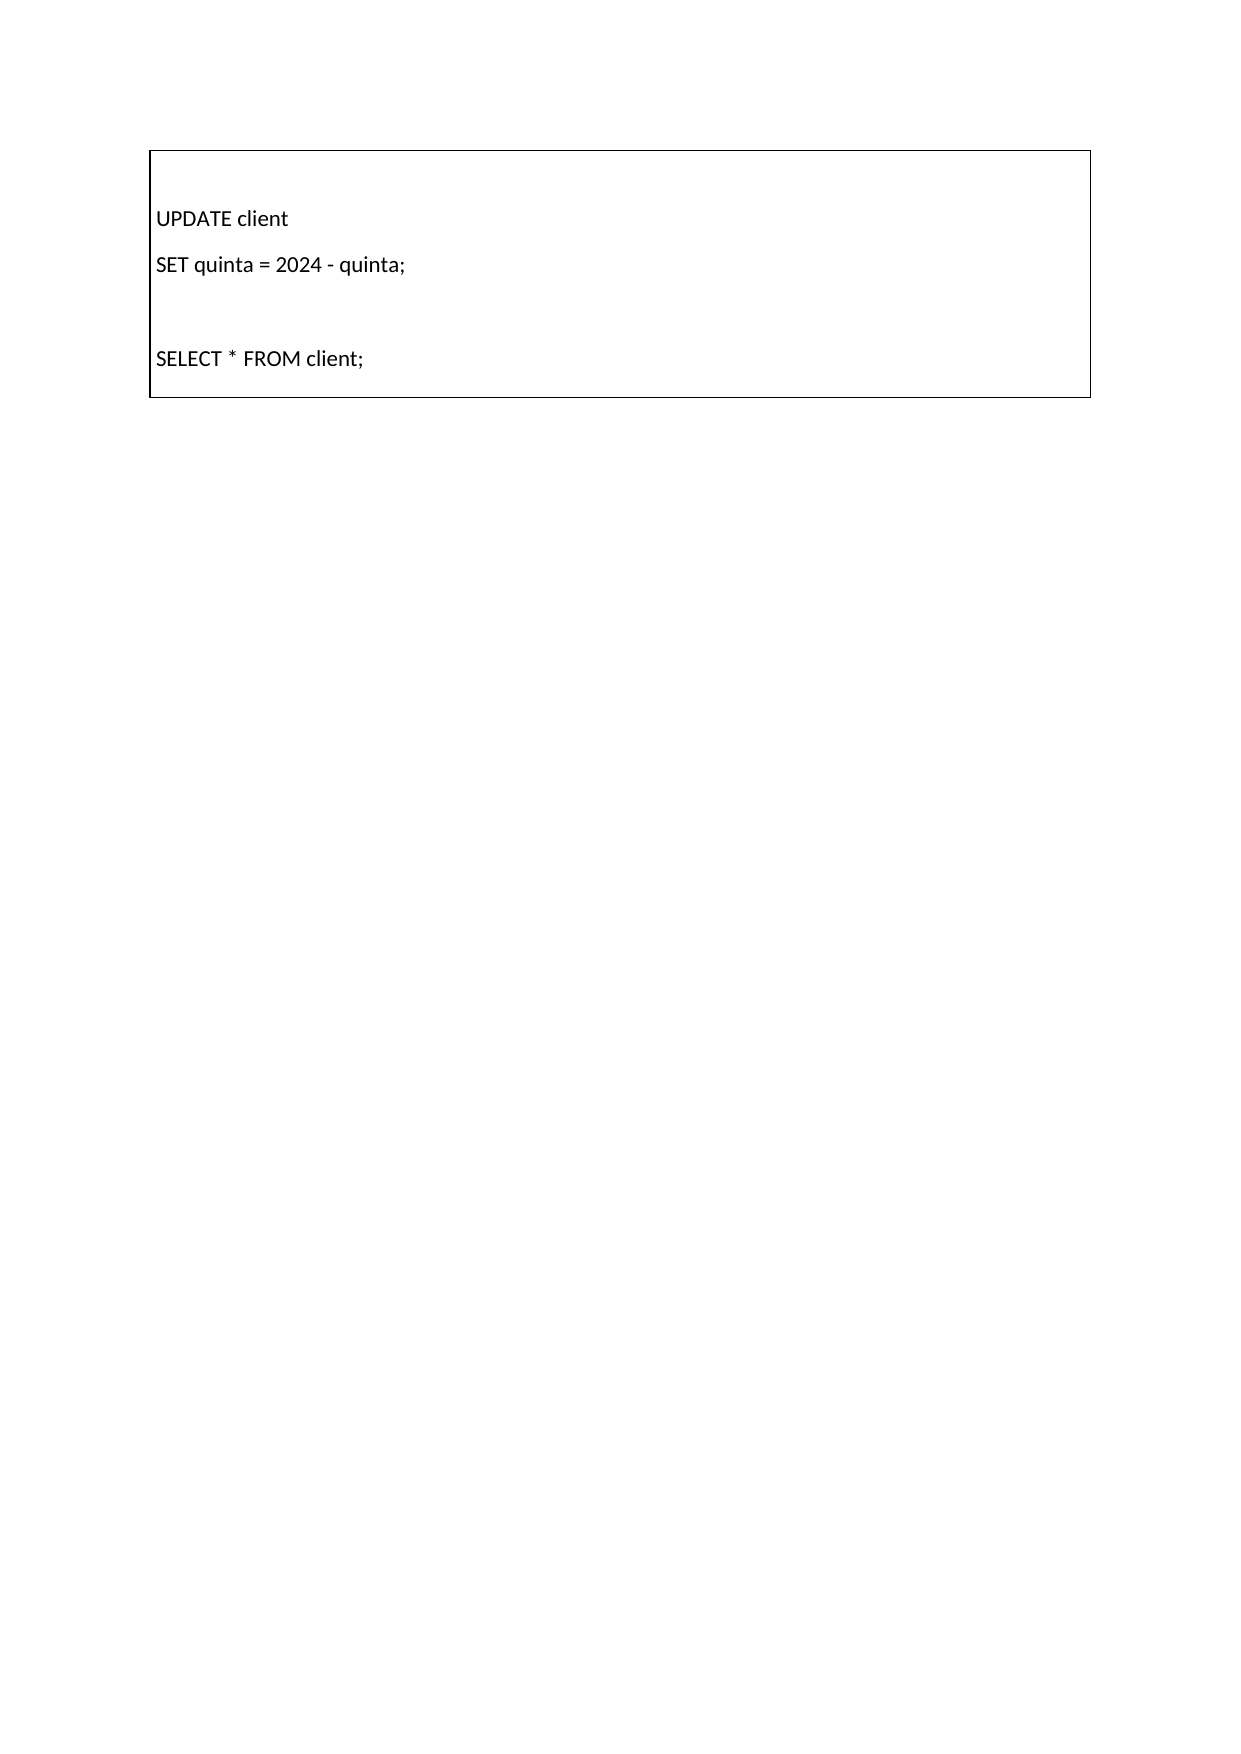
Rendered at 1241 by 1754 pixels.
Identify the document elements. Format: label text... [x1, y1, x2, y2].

table_header UPDATE client SET quinta = 2024 - quinta; SELECT * FROM client; [151, 151, 1090, 397]
